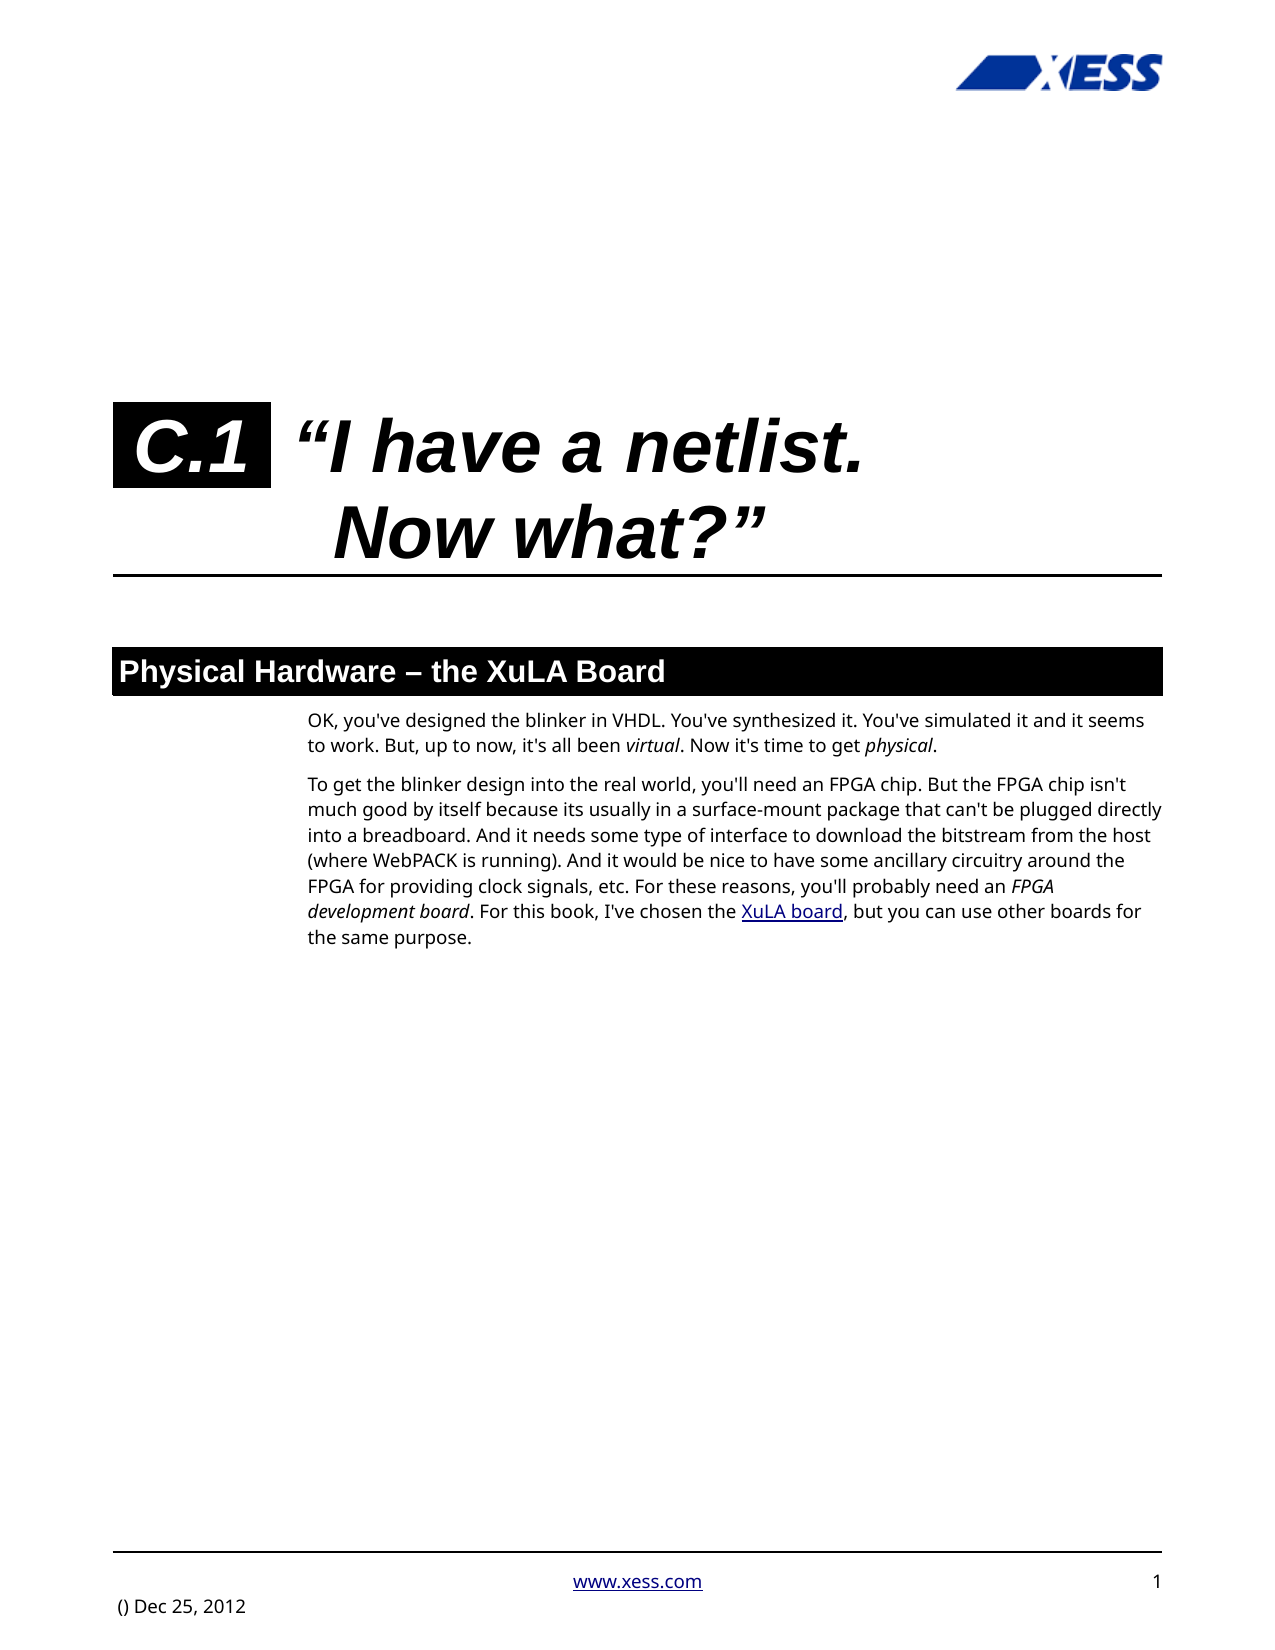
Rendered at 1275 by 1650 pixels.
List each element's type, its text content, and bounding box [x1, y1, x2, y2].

text OK, you've designed the blinker in VHDL. You've synthesized it. You've simulated it and it seems to work. But, up to now, it's all been virtual. Now it's time to get physical. [307, 707, 1162, 758]
text To get the blinker design into the real world, you'll need an FPGA chip. But the FPGA chip isn't much good by itself because its usually in a surface-mount package that can't be plugged directly into a breadboard. And it needs some type of interface to download the bitstream from the host (where WebPACK is running). And it would be nice to have some ancillary circuitry around the FPGA for providing clock signals, etc. For these reasons, you'll probably need an FPGA development board. For this book, I've chosen the XuLA board, but you can use other boards for the same purpose. [307, 771, 1162, 949]
picture [955, 54, 1163, 91]
subtitle Physical Hardware – the XuLA Board [114, 648, 1162, 695]
subtitle “I have a netlist. Now what?” [112, 402, 1162, 577]
